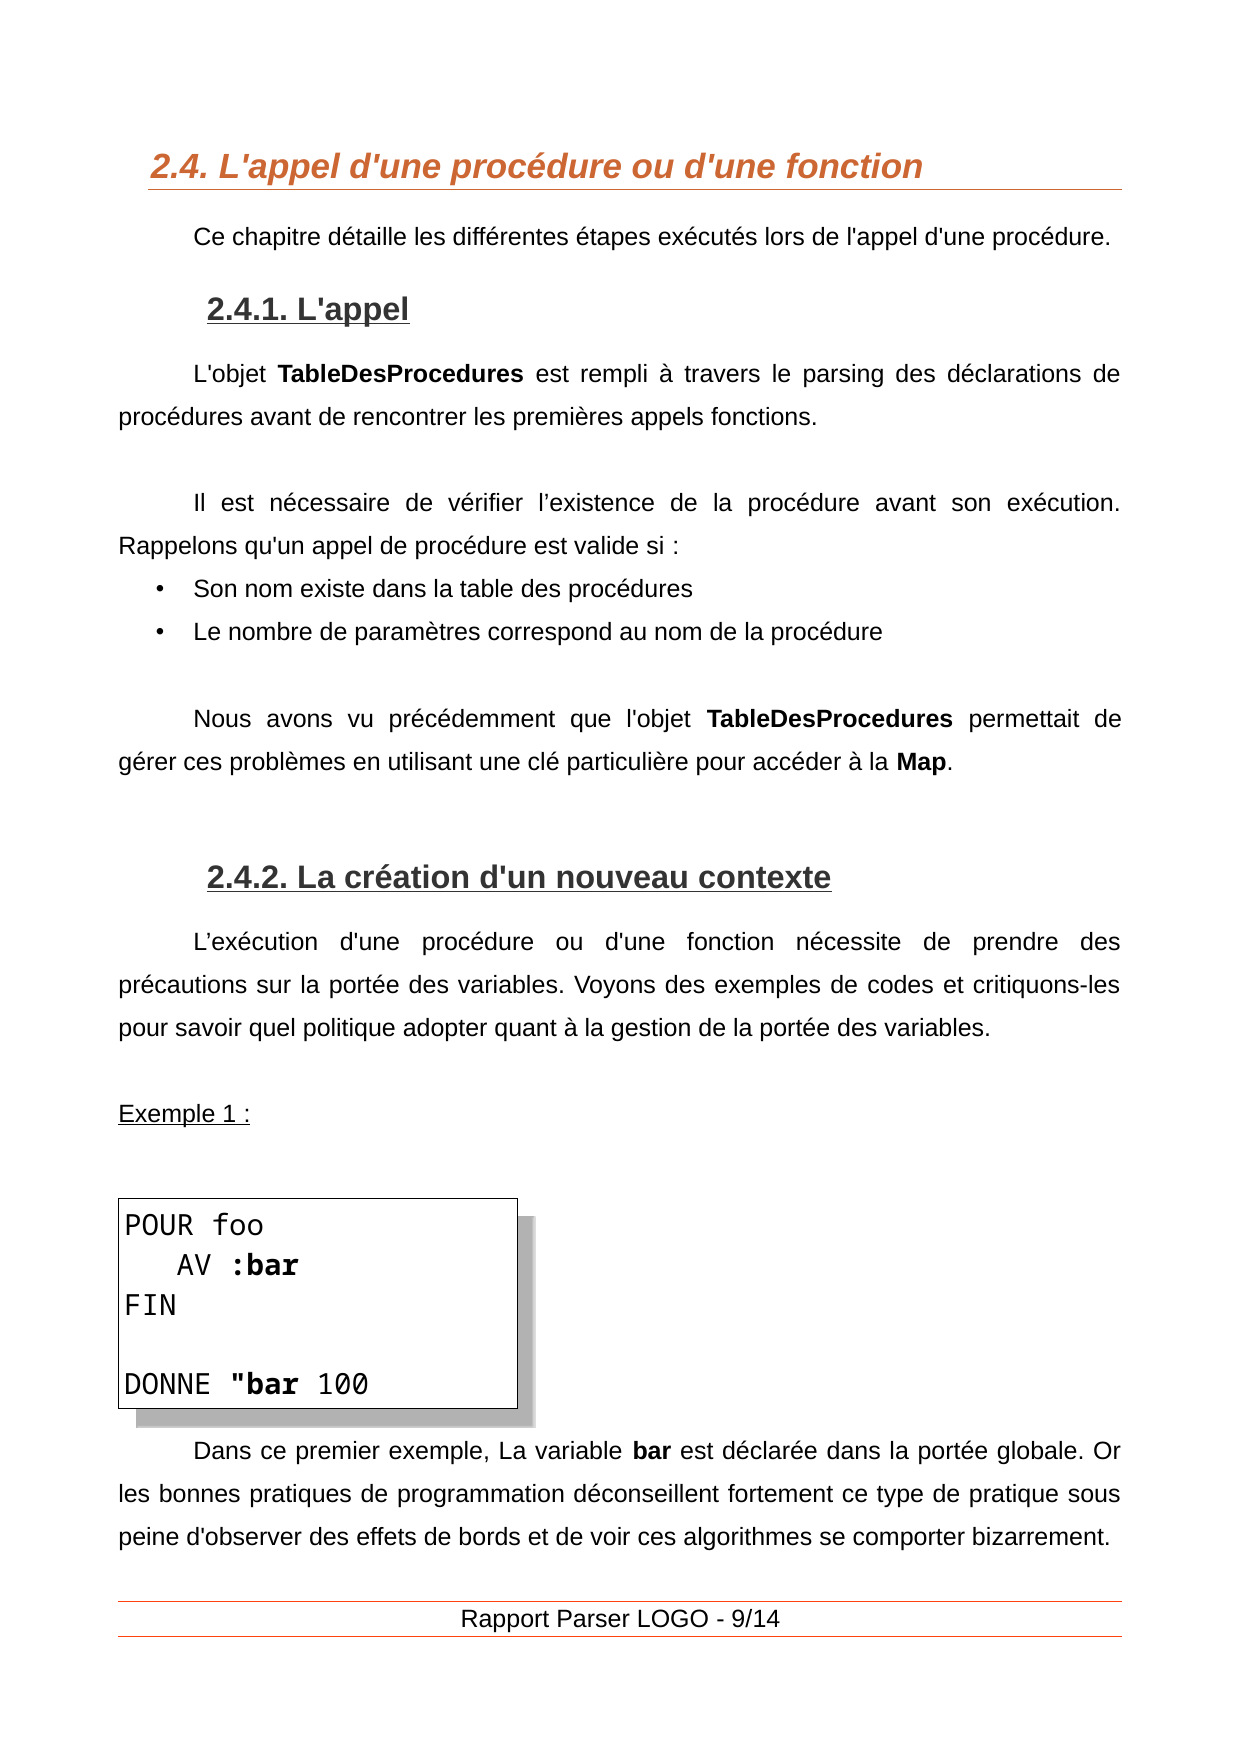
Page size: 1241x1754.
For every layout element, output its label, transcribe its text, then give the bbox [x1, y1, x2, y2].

text Nous avons vu précédemment que l'objet TableDesProcedures permettait de gérer ces problèmes en utilisant une clé particulière pour accéder à la Map. [118, 704, 1122, 776]
subtitle 2.4.1. L'appel [207, 290, 1122, 327]
text L'objet TableDesProcedures est rempli à travers le parsing des déclarations de procédures avant de rencontrer les premières appels fonctions. [118, 358, 1122, 430]
list Le nombre de paramètres correspond au nom de la procédure [156, 617, 1122, 646]
text Exemple 1 : [118, 1099, 1122, 1128]
subtitle 2.4.2. La création d'un nouveau contexte [207, 858, 1122, 896]
text Il est nécessaire de vérifier l’existence de la procédure avant son exécution. Rappelons qu'un appel de procédure est valide si : [118, 488, 1122, 560]
subtitle 2.4. L'appel d'une procédure ou d'une fonction [148, 143, 1122, 189]
list Son nom existe dans la table des procédures [156, 574, 1122, 603]
text Ce chapitre détaille les différentes étapes exécutés lors de l'appel d'une procédure. [118, 222, 1122, 251]
text L’exécution d'une procédure ou d'une fonction nécessite de prendre des précautions sur la portée des variables. Voyons des exemples de codes et critiquons-les pour savoir quel politique adopter quant à la gestion de la portée des variables. [118, 927, 1122, 1042]
text Dans ce premier exemple, La variable bar est déclarée dans la portée globale. Or les bonnes pratiques de programmation déconseillent fortement ce type de pratique sous peine d'observer des effets de bords et de voir ces algorithmes se comporter bizarrement. [118, 1436, 1122, 1551]
